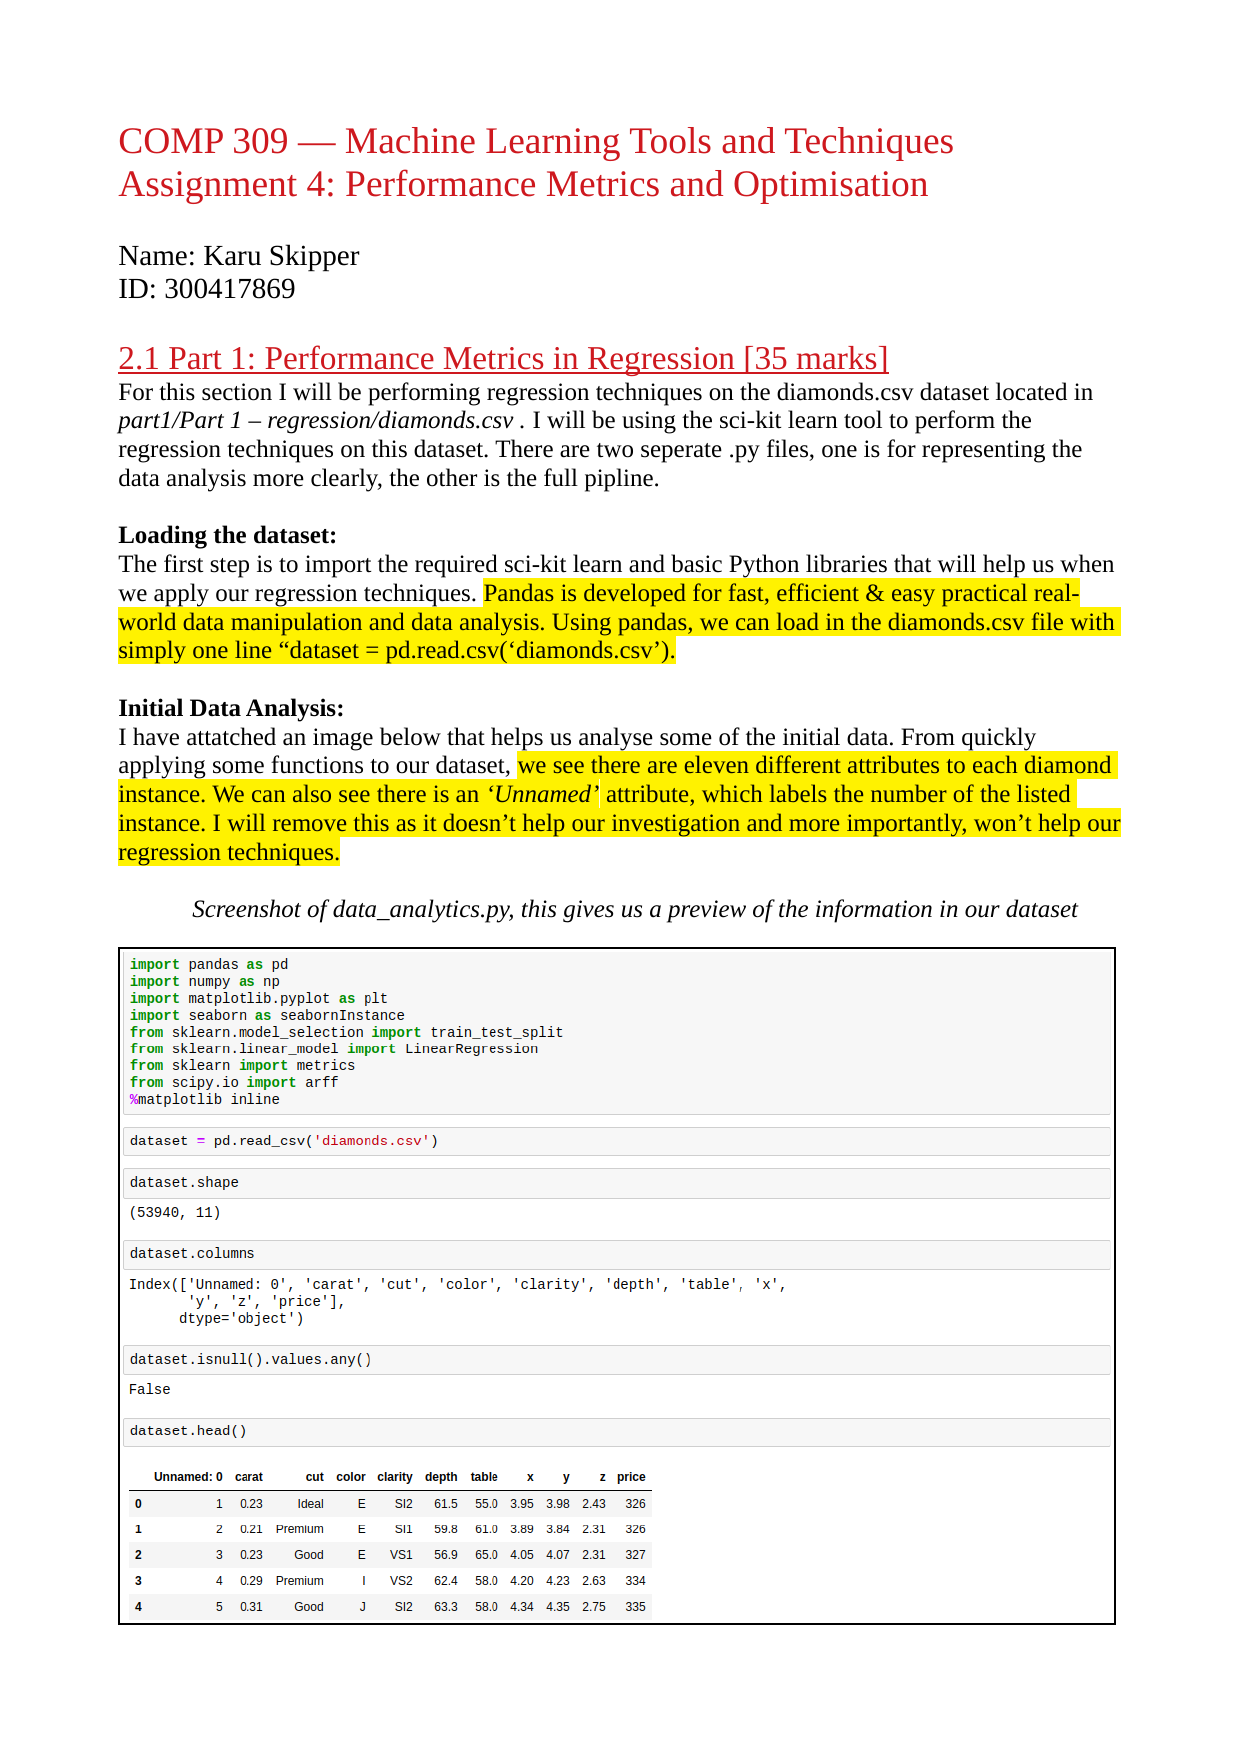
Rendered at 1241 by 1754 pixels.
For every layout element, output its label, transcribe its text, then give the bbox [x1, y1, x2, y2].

text Screenshot of data_analytics.py, this gives us a preview of the information in our dataset [118, 894, 1122, 923]
text Name: Karu Skipper [118, 238, 1122, 271]
picture [123, 952, 1111, 1621]
text 2.1 Part 1: Performance Metrics in Regression [35 marks] [118, 338, 1122, 377]
text Loading the dataset: [118, 521, 1122, 549]
text ID: 300417869 [118, 271, 1122, 305]
text For this section I will be performing regression techniques on the diamonds.csv dataset located in part1/Part 1 – regression/diamonds.csv . I will be using the sci-kit learn tool to perform the regression techniques on this dataset. There are two seperate .py files, one is for representing the data analysis more clearly, the other is the full pipline. [118, 377, 1122, 492]
text Initial Data Analysis: [118, 693, 1122, 722]
text The first step is to import the required sci-kit learn and basic Python libraries that will help us when we apply our regression techniques. Pandas is developed for fast, efficient & easy practical real-world data manipulation and data analysis. Using pandas, we can load in the diamonds.csv file with simply one line “dataset = pd.read.csv(‘diamonds.csv’). [118, 549, 1122, 664]
text I have attatched an image below that helps us analyse some of the initial data. From quickly applying some functions to our dataset, we see there are eleven different attributes to each diamond instance. We can also see there is an ‘Unnamed’ attribute, which labels the number of the listed instance. I will remove this as it doesn’t help our investigation and more importantly, won’t help our regression techniques. [118, 722, 1122, 866]
text COMP 309 — Machine Learning Tools and Techniques Assignment 4: Performance Metrics and Optimisation [118, 118, 1122, 204]
